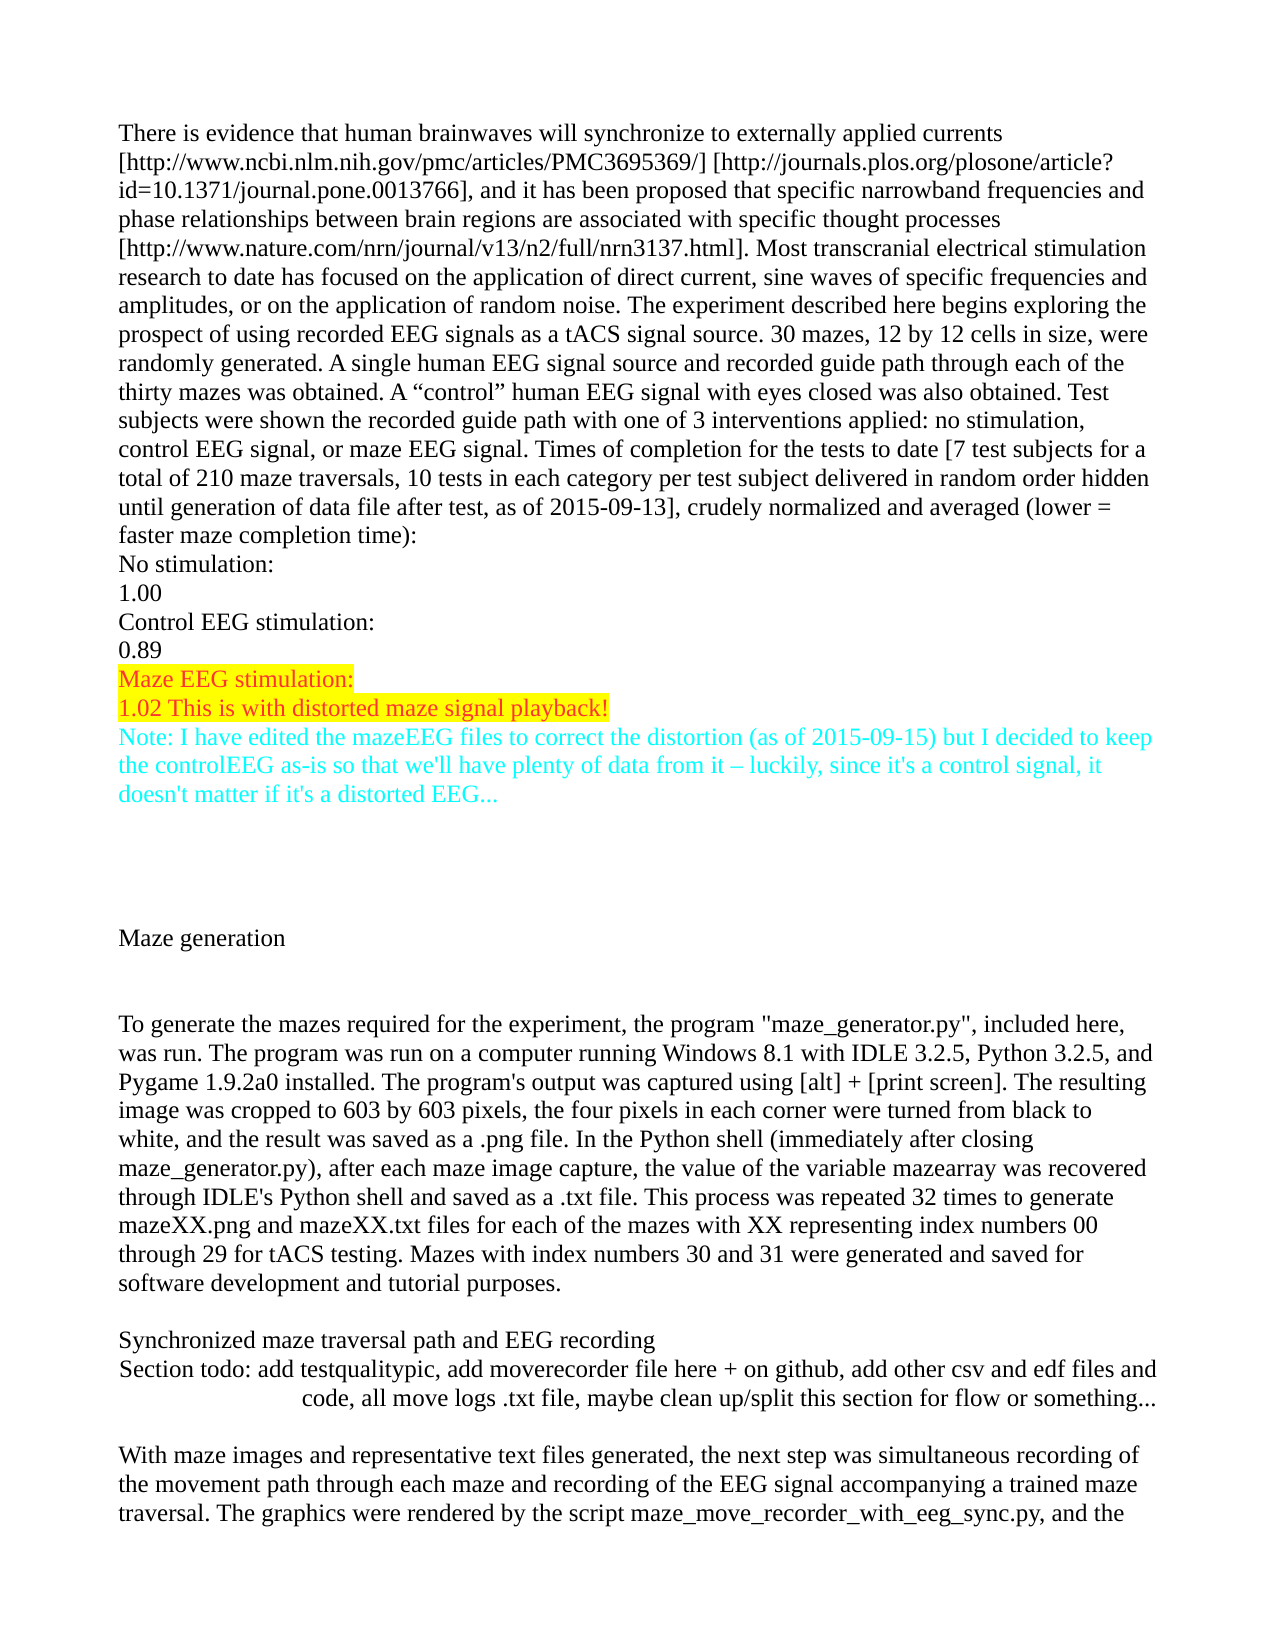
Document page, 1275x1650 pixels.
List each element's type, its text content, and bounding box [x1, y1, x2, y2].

text Note: I have edited the mazeEEG files to correct the distortion (as of 2015-09-15) but I decided to keep the controlEEG as-is so that we'll have plenty of data from it – luckily, since it's a control signal, it doesn't matter if it's a distorted EEG... [118, 722, 1157, 808]
text 1.02 This is with distorted maze signal playback! [118, 693, 1157, 722]
text There is evidence that human brainwaves will synchronize to externally applied currents [http://www.ncbi.nlm.nih.gov/pmc/articles/PMC3695369/] [http://journals.plos.org/plosone/article?id=10.1371/journal.pone.0013766], and it has been proposed that specific narrowband frequencies and phase relationships between brain regions are associated with specific thought processes [http://www.nature.com/nrn/journal/v13/n2/full/nrn3137.html]. Most transcranial electrical stimulation research to date has focused on the application of direct current, sine waves of specific frequencies and amplitudes, or on the application of random noise. The experiment described here begins exploring the prospect of using recorded EEG signals as a tACS signal source. 30 mazes, 12 by 12 cells in size, were randomly generated. A single human EEG signal source and recorded guide path through each of the thirty mazes was obtained. A “control” human EEG signal with eyes closed was also obtained. Test subjects were shown the recorded guide path with one of 3 interventions applied: no stimulation, control EEG signal, or maze EEG signal. Times of completion for the tests to date [7 test subjects for a total of 210 maze traversals, 10 tests in each category per test subject delivered in random order hidden until generation of data file after test, as of 2015-09-13], crudely normalized and averaged (lower = faster maze completion time): [118, 118, 1157, 549]
text No stimulation: [118, 549, 1157, 578]
text To generate the mazes required for the experiment, the program "maze_generator.py", included here, was run. The program was run on a computer running Windows 8.1 with IDLE 3.2.5, Python 3.2.5, and Pygame 1.9.2a0 installed. The program's output was captured using [alt] + [print screen]. The resulting image was cropped to 603 by 603 pixels, the four pixels in each corner were turned from black to white, and the result was saved as a .png file. In the Python shell (immediately after closing maze_generator.py), after each maze image capture, the value of the variable mazearray was recovered through IDLE's Python shell and saved as a .txt file. This process was repeated 32 times to generate mazeXX.png and mazeXX.txt files for each of the mazes with XX representing index numbers 00 through 29 for tACS testing. Mazes with index numbers 30 and 31 were generated and saved for software development and tutorial purposes. [118, 1009, 1157, 1297]
text With maze images and representative text files generated, the next step was simultaneous recording of the movement path through each maze and recording of the EEG signal accompanying a trained maze traversal. The graphics were rendered by the script maze_move_recorder_with_eeg_sync.py, and the [118, 1441, 1157, 1527]
text Synchronized maze traversal path and EEG recording [118, 1326, 1157, 1354]
text Maze EEG stimulation: [118, 664, 1157, 693]
text Maze generation [118, 923, 1157, 952]
text Control EEG stimulation: [118, 607, 1157, 636]
text Section todo: add testqualitypic, add moverecorder file here + on github, add other csv and edf files and code, all move logs .txt file, maybe clean up/split this section for flow or something... [118, 1354, 1157, 1412]
text 1.00 [118, 578, 1157, 607]
text 0.89 [118, 636, 1157, 664]
